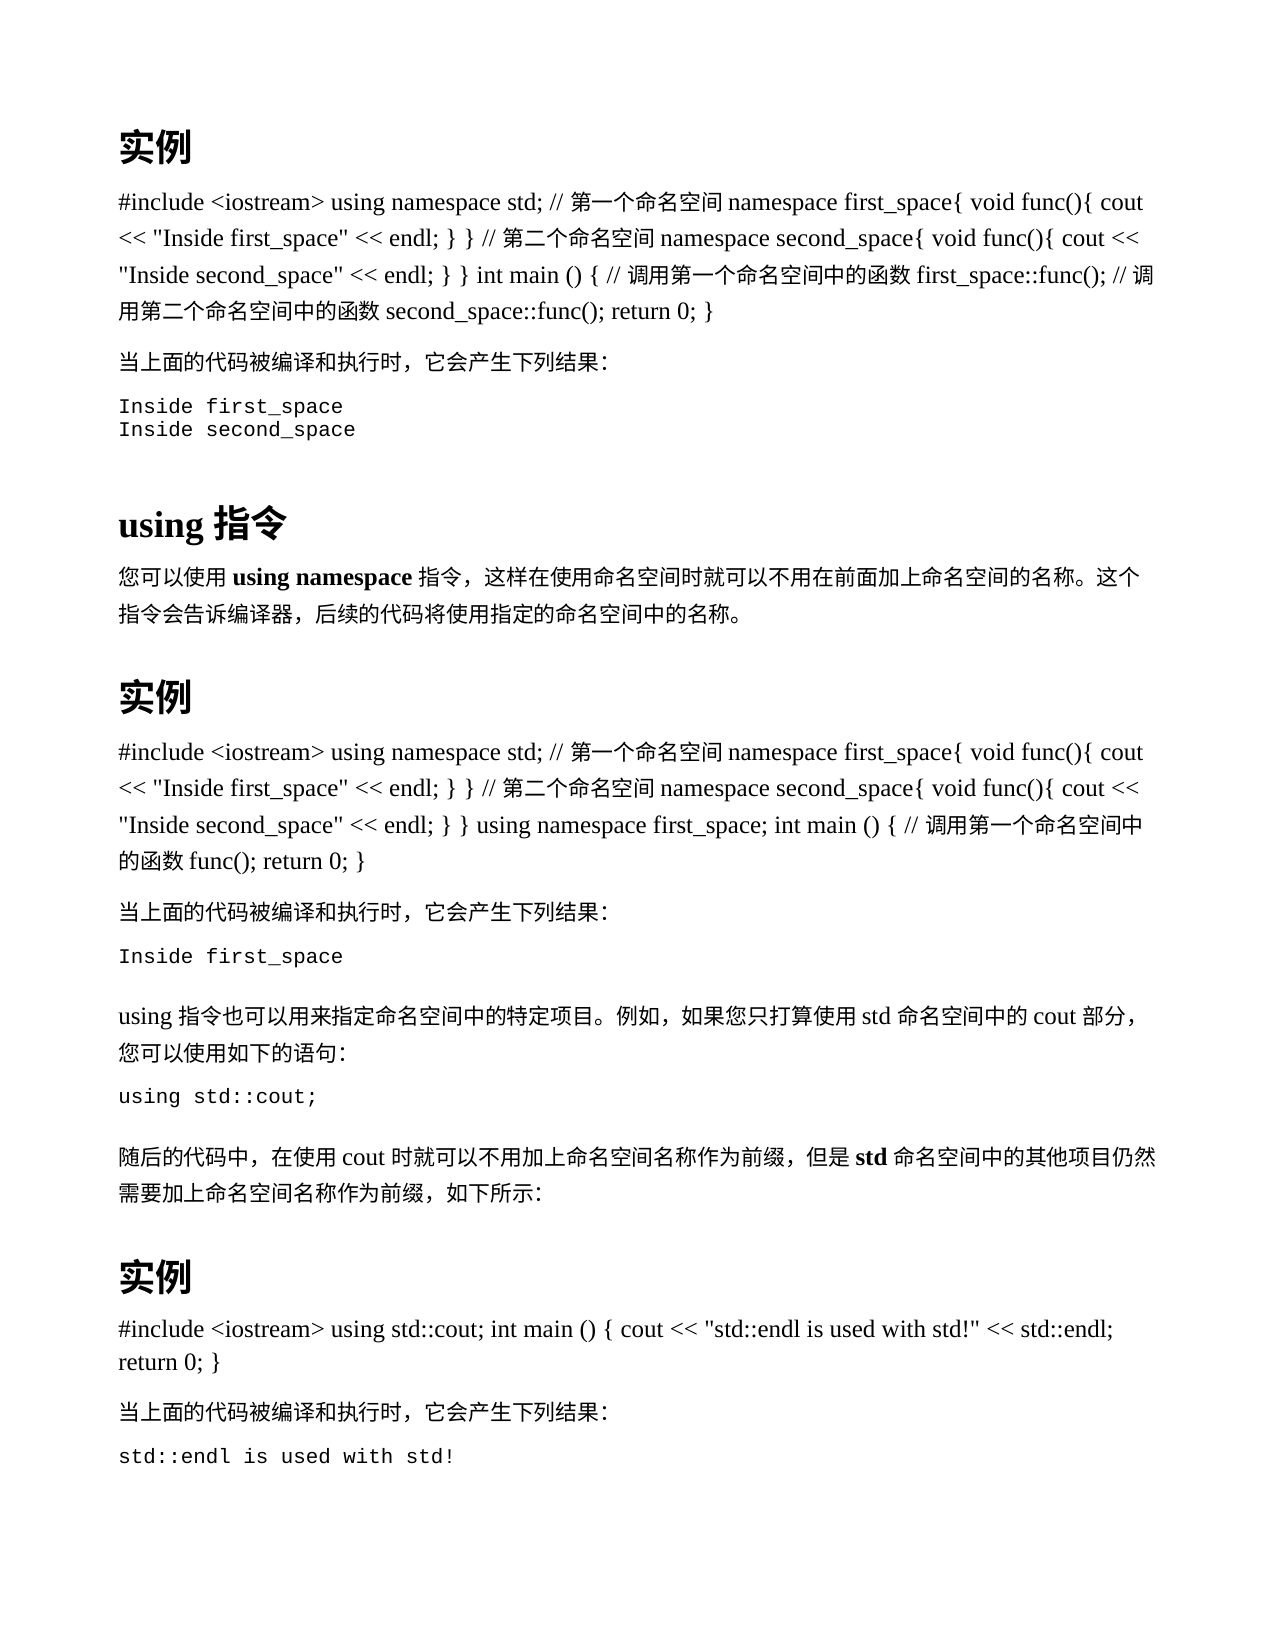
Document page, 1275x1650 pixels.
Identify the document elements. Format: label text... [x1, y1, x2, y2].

subtitle 实例 [118, 118, 1157, 172]
text std::endl is used with std! [118, 1446, 1157, 1470]
text Inside second_space [118, 419, 1157, 443]
text #include <iostream> using namespace std; // 第一个命名空间 namespace first_space{ void func(){ cout << "Inside first_space" << endl; } } // 第二个命名空间 namespace second_space{ void func(){ cout << "Inside second_space" << endl; } } int main () { // 调用第一个命名空间中的函数 first_space::func(); // 调用第二个命名空间中的函数 second_space::func(); return 0; } [118, 185, 1157, 326]
text Inside first_space [118, 946, 1157, 970]
subtitle 实例 [118, 668, 1157, 723]
text using std::cout; [118, 1086, 1157, 1110]
subtitle using 指令 [118, 493, 1157, 548]
text 随后的代码中，在使用 cout 时就可以不用加上命名空间名称作为前缀，但是 std 命名空间中的其他项目仍然需要加上命名空间名称作为前缀，如下所示： [118, 1139, 1157, 1208]
text #include <iostream> using std::cout; int main () { cout << "std::endl is used with std!" << std::endl; return 0; } [118, 1314, 1157, 1376]
text using 指令也可以用来指定命名空间中的特定项目。例如，如果您只打算使用 std 命名空间中的 cout 部分，您可以使用如下的语句： [118, 999, 1157, 1067]
subtitle 实例 [118, 1248, 1157, 1302]
text #include <iostream> using namespace std; // 第一个命名空间 namespace first_space{ void func(){ cout << "Inside first_space" << endl; } } // 第二个命名空间 namespace second_space{ void func(){ cout << "Inside second_space" << endl; } } using namespace first_space; int main () { // 调用第一个命名空间中的函数 func(); return 0; } [118, 735, 1157, 876]
text 您可以使用 using namespace 指令，这样在使用命名空间时就可以不用在前面加上命名空间的名称。这个指令会告诉编译器，后续的代码将使用指定的命名空间中的名称。 [118, 560, 1157, 628]
text 当上面的代码被编译和执行时，它会产生下列结果： [118, 895, 1157, 927]
text 当上面的代码被编译和执行时，它会产生下列结果： [118, 345, 1157, 377]
text Inside first_space [118, 396, 1157, 419]
text 当上面的代码被编译和执行时，它会产生下列结果： [118, 1395, 1157, 1427]
